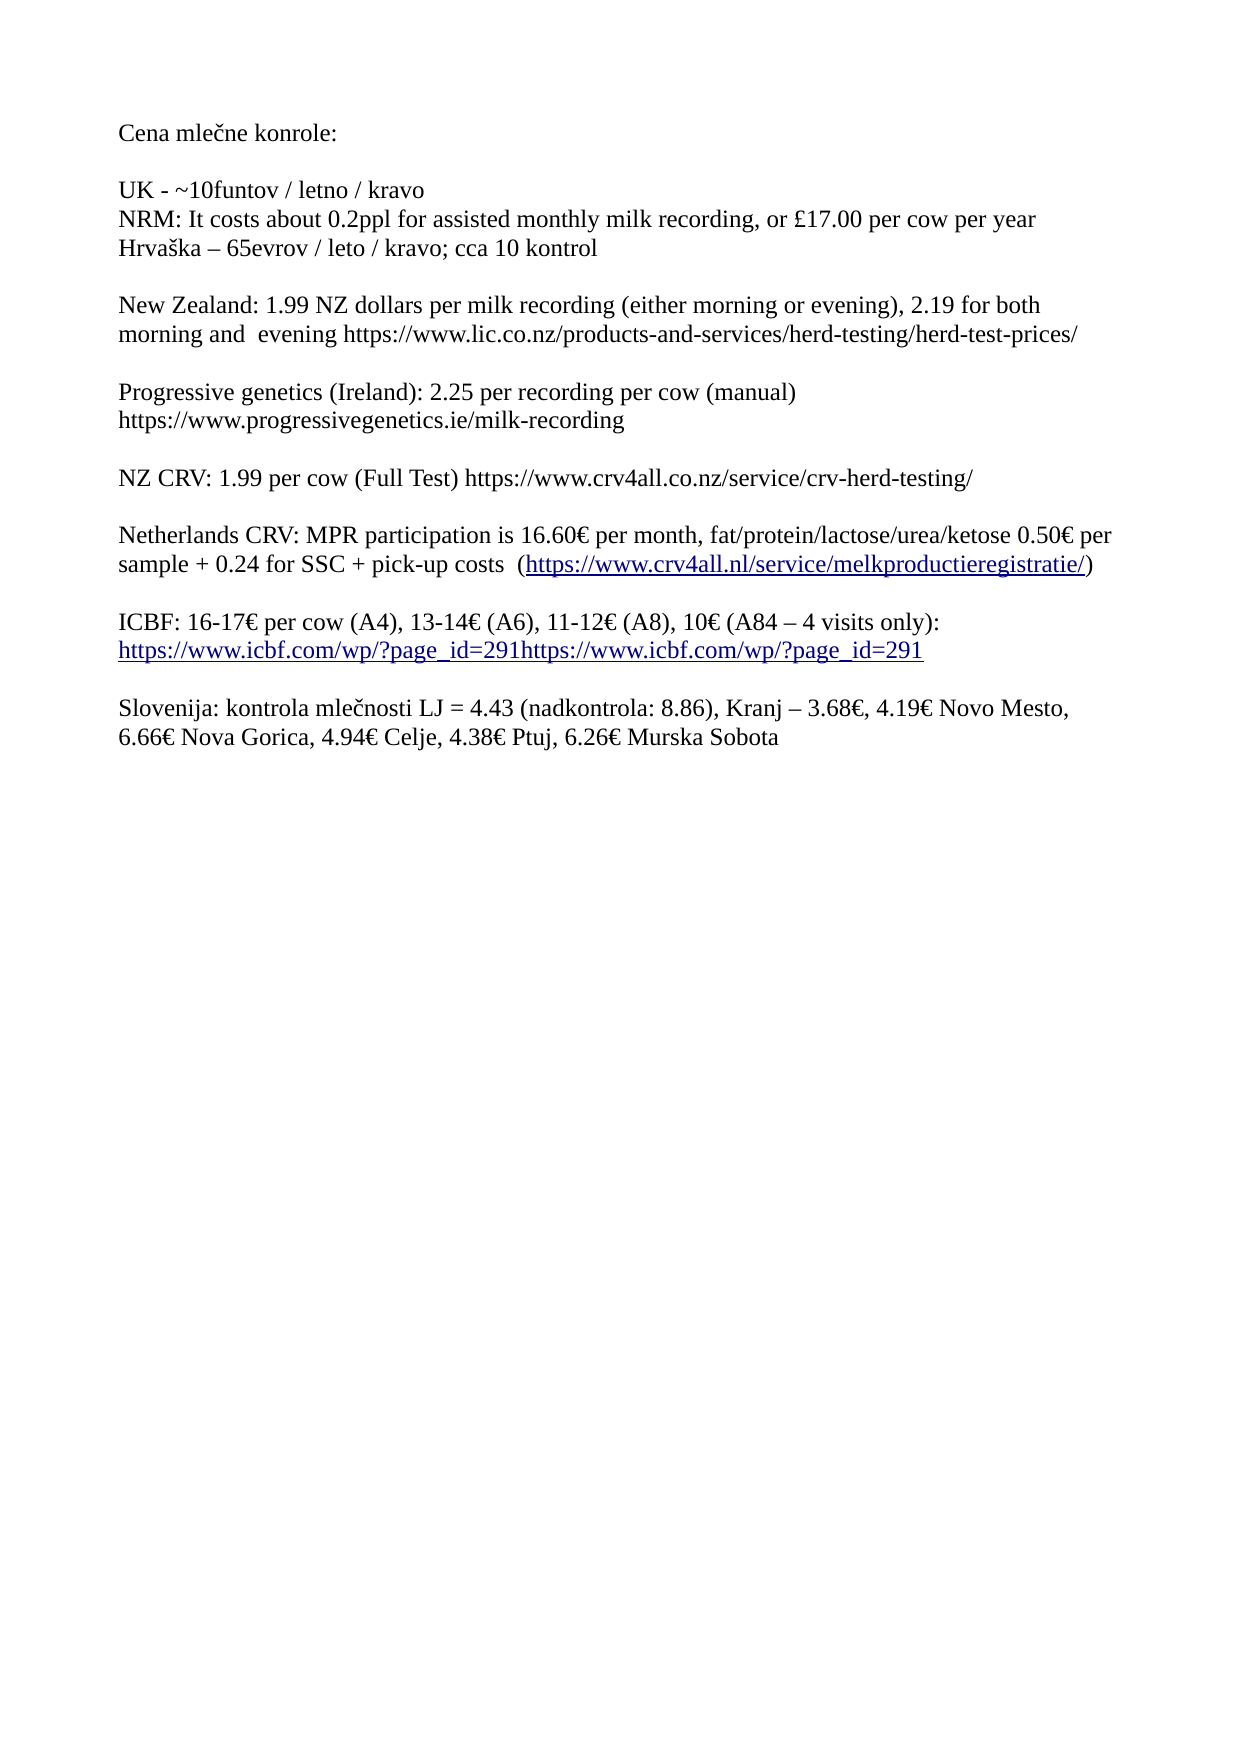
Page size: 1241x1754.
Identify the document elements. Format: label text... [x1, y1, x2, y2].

text Progressive genetics (Ireland): 2.25 per recording per cow (manual) https://www.progressivegenetics.ie/milk-recording [118, 377, 1122, 434]
text UK - ~10funtov / letno / kravo [118, 176, 1122, 204]
text Hrvaška – 65evrov / leto / kravo; cca 10 kontrol [118, 233, 1122, 262]
text Slovenija: kontrola mlečnosti LJ = 4.43 (nadkontrola: 8.86), Kranj – 3.68€, 4.19€ Novo Mesto, 6.66€ Nova Gorica, 4.94€ Celje, 4.38€ Ptuj, 6.26€ Murska Sobota [118, 693, 1122, 751]
text New Zealand: 1.99 NZ dollars per milk recording (either morning or evening), 2.19 for both morning and evening https://www.lic.co.nz/products-and-services/herd-testing/herd-test-prices/ [118, 291, 1122, 348]
text Netherlands CRV: MPR participation is 16.60€ per month, fat/protein/lactose/urea/ketose 0.50€ per sample + 0.24 for SSC + pick-up costs (https://www.crv4all.nl/service/melkproductieregistratie/) [118, 521, 1122, 578]
text NZ CRV: 1.99 per cow (Full Test) https://www.crv4all.co.nz/service/crv-herd-testing/ [118, 463, 1122, 492]
text ICBF: 16-17€ per cow (A4), 13-14€ (A6), 11-12€ (A8), 10€ (A84 – 4 visits only): https://www.icbf.com/wp/?page_id=291https://www.icbf.com/wp/?page_id=291 [118, 607, 1122, 664]
text NRM: It costs about 0.2ppl for assisted monthly milk recording, or £17.00 per cow per year [118, 204, 1122, 233]
text Cena mlečne konrole: [118, 118, 1122, 147]
